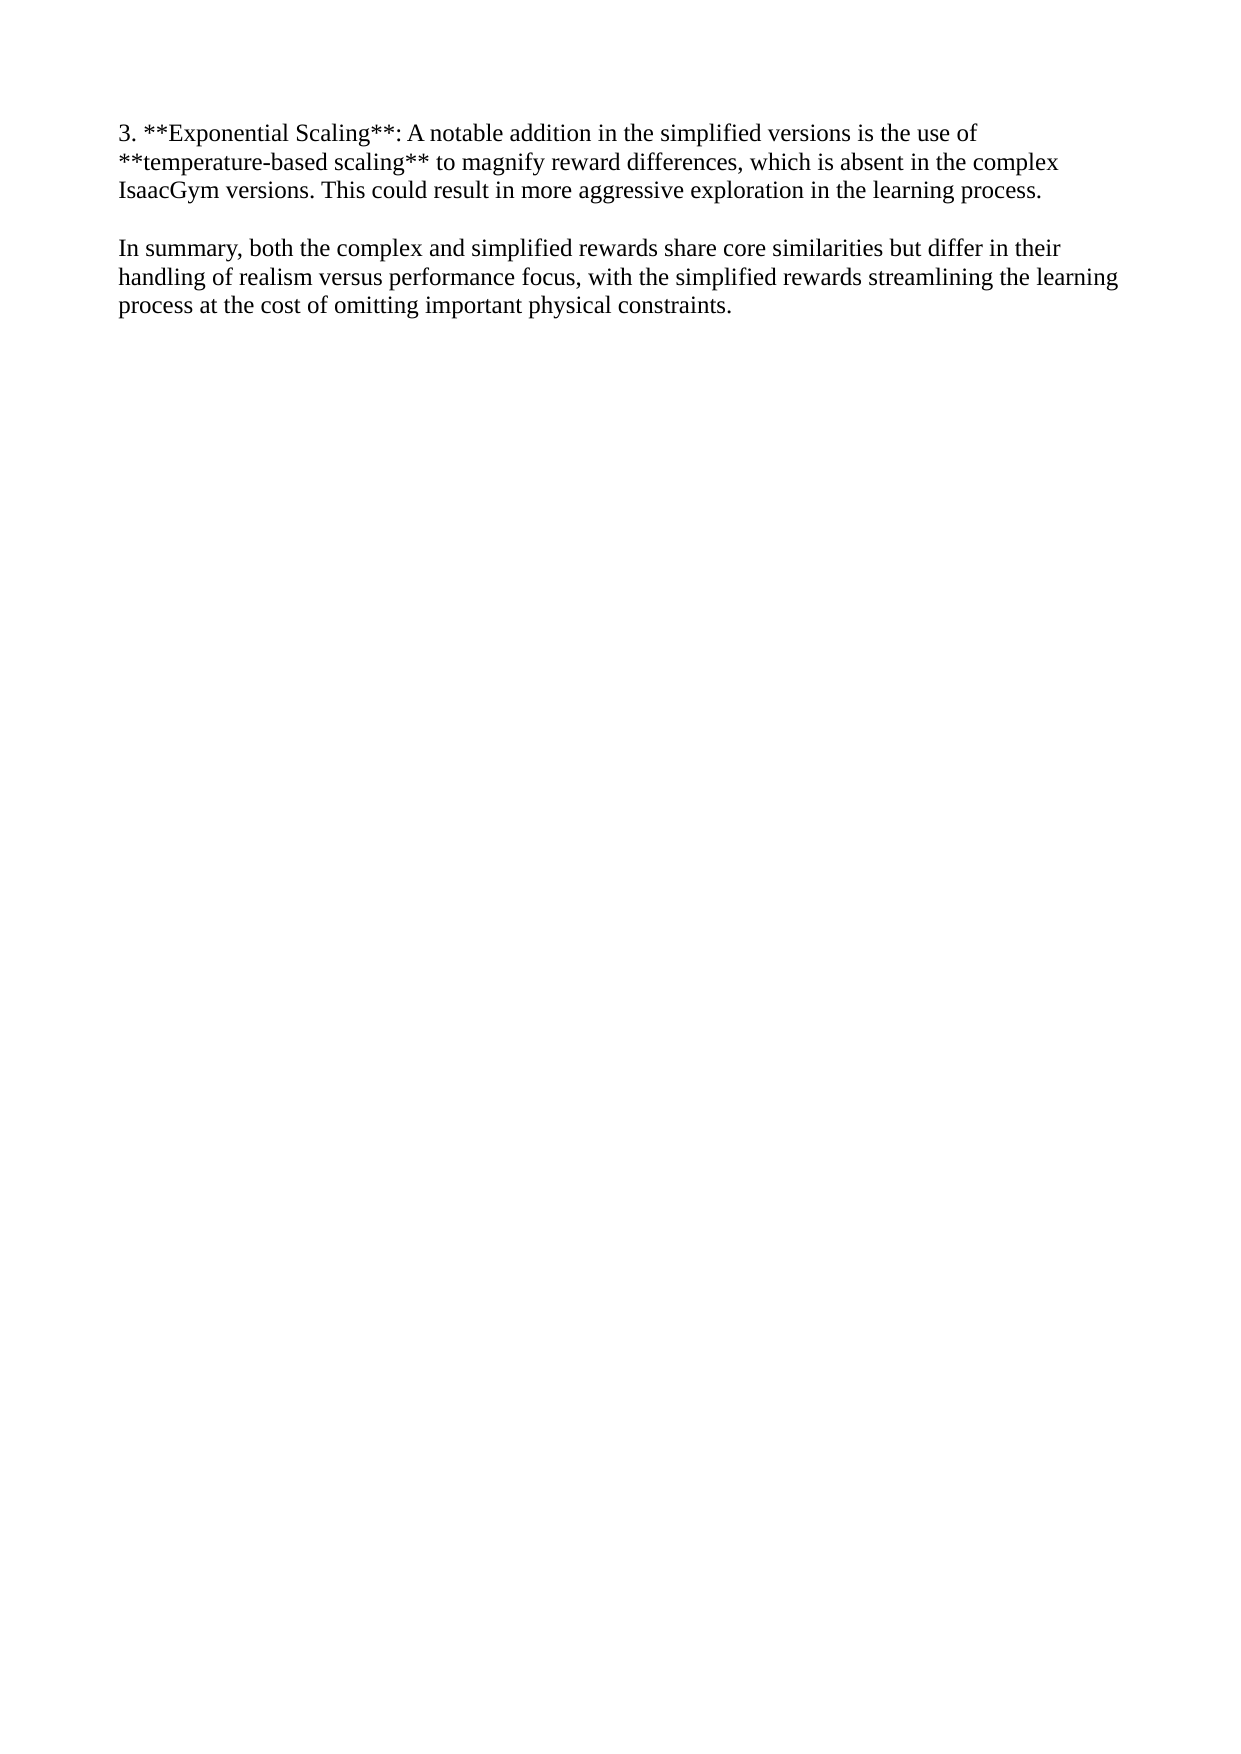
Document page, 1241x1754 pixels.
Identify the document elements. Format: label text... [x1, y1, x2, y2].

text In summary, both the complex and simplified rewards share core similarities but differ in their handling of realism versus performance focus, with the simplified rewards streamlining the learning process at the cost of omitting important physical constraints. [118, 233, 1122, 319]
text 3. **Exponential Scaling**: A notable addition in the simplified versions is the use of **temperature-based scaling** to magnify reward differences, which is absent in the complex IsaacGym versions. This could result in more aggressive exploration in the learning process. [118, 118, 1122, 204]
